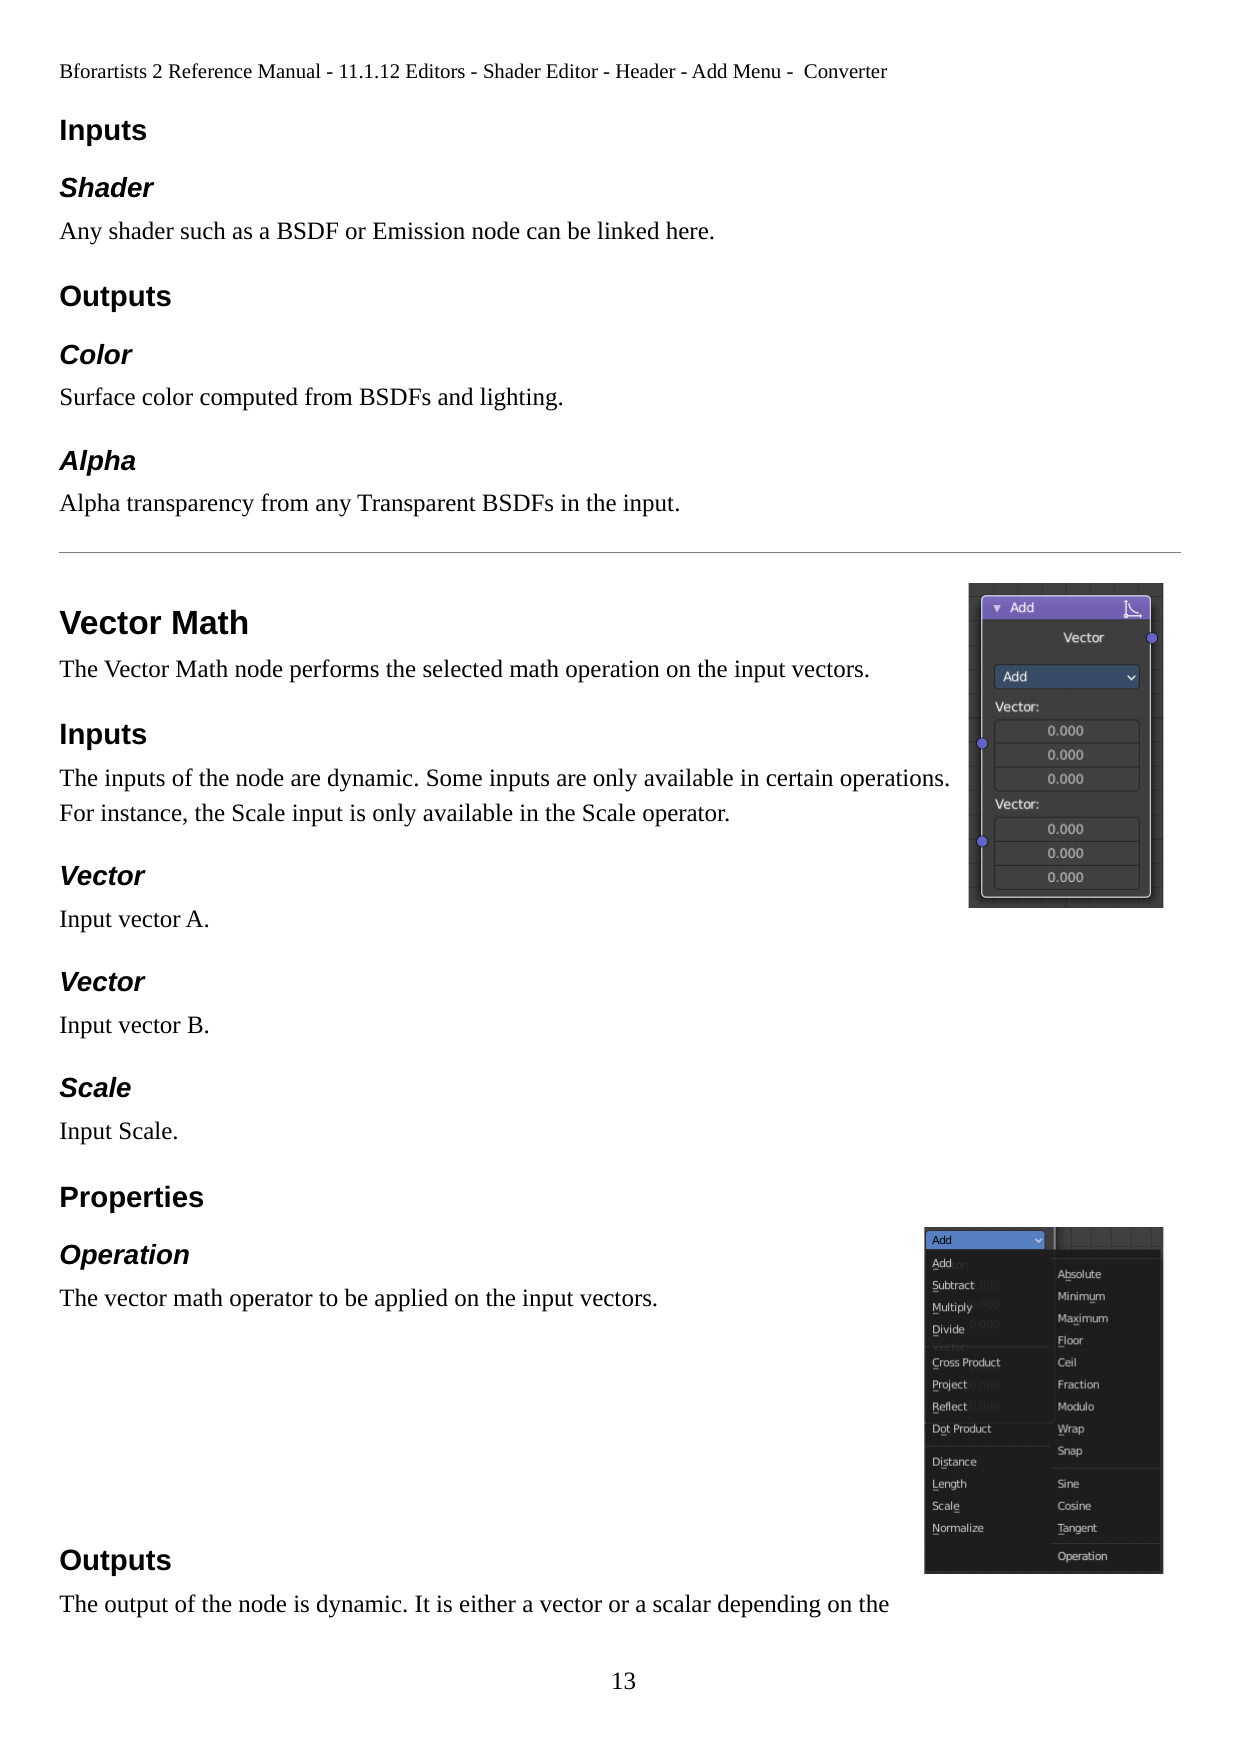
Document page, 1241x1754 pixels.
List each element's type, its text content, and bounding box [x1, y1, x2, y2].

subtitle Vector [59, 966, 1181, 997]
text Input vector A. [59, 904, 1181, 933]
text Input vector B. [59, 1010, 1181, 1039]
subtitle [1164, 717, 1181, 751]
subtitle Outputs [59, 279, 1181, 313]
text The output of the node is dynamic. It is either a vector or a scalar depending on the [59, 1589, 1181, 1617]
text The Vector Math node performs the selected math operation on the input vectors. [59, 654, 968, 682]
subtitle Inputs [59, 717, 968, 751]
subtitle Properties [59, 1179, 1181, 1213]
picture [924, 1227, 1164, 1574]
subtitle [1164, 859, 1181, 891]
subtitle Alpha [59, 444, 1181, 476]
text Alpha transparency from any Transparent BSDFs in the input. [59, 488, 1181, 517]
text Any shader such as a BSDF or Emission node can be linked here. [59, 216, 1181, 244]
subtitle Vector [59, 859, 968, 891]
subtitle [1164, 602, 1181, 641]
subtitle Shader [59, 171, 1181, 203]
subtitle [1164, 1238, 1181, 1270]
subtitle Vector Math [59, 602, 968, 641]
picture [968, 583, 1164, 908]
subtitle Inputs [59, 113, 1181, 146]
subtitle Scale [59, 1071, 1181, 1103]
subtitle Operation [59, 1238, 924, 1270]
subtitle Color [59, 338, 1181, 370]
text Input Scale. [59, 1116, 1181, 1144]
text The vector math operator to be applied on the input vectors. [59, 1283, 924, 1311]
subtitle Outputs [59, 1542, 1181, 1576]
text Surface color computed from BSDFs and lighting. [59, 382, 1181, 411]
text The inputs of the node are dynamic. Some inputs are only available in certain operations. For instance, the Scale input is only available in the Scale operator. [59, 763, 968, 827]
